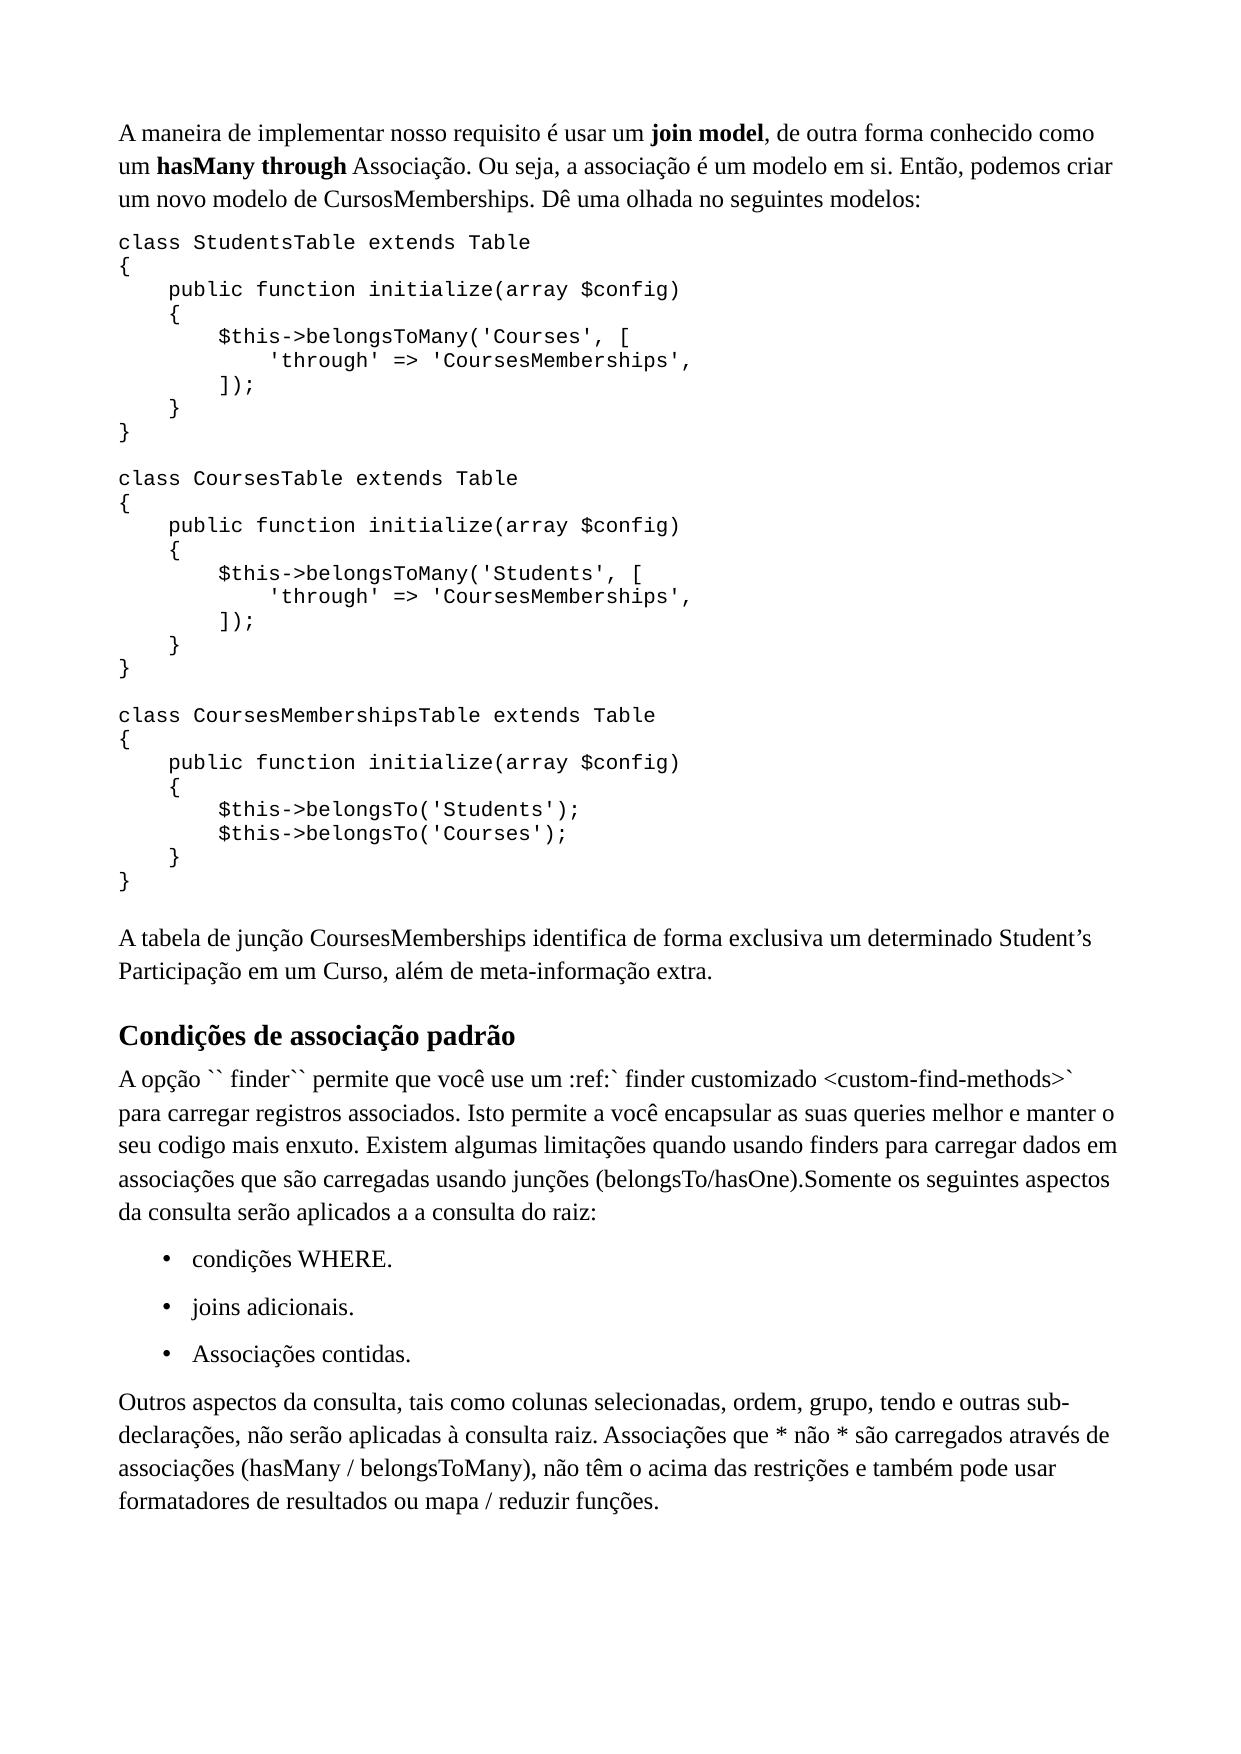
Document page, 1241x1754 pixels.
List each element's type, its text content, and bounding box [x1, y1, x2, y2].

text $this->belongsTo('Students'); [118, 799, 1122, 823]
list joins adicionais. [162, 1292, 1122, 1321]
text 'through' => 'CoursesMemberships', [118, 586, 1122, 610]
text 'through' => 'CoursesMemberships', [118, 350, 1122, 374]
text { [118, 303, 1122, 326]
text } [118, 870, 1122, 894]
text public function initialize(array $config) [118, 516, 1122, 539]
text } [118, 634, 1122, 657]
list Associações contidas. [162, 1339, 1122, 1368]
text { [118, 492, 1122, 516]
text { [118, 728, 1122, 752]
subtitle Condições de associação padrão [118, 1018, 1122, 1052]
text $this->belongsToMany('Students', [ [118, 563, 1122, 586]
text ]); [118, 610, 1122, 634]
text { [118, 255, 1122, 279]
text { [118, 776, 1122, 799]
text } [118, 397, 1122, 421]
text $this->belongsToMany('Courses', [ [118, 326, 1122, 350]
text A maneira de implementar nosso requisito é usar um join model, de outra forma conhecido como um hasMany through Associação. Ou seja, a associação é um modelo em si. Então, podemos criar um novo modelo de CursosMemberships. Dê uma olhada no seguintes modelos: [118, 118, 1122, 213]
text ]); [118, 374, 1122, 397]
text class CoursesMembershipsTable extends Table [118, 705, 1122, 728]
text Outros aspectos da consulta, tais como colunas selecionadas, ordem, grupo, tendo e outras sub-declarações, não serão aplicadas à consulta raiz. Associações que * não * são carregados através de associações (hasMany / belongsToMany), não têm o acima das restrições e também pode usar formatadores de resultados ou mapa / reduzir funções. [118, 1387, 1122, 1515]
text } [118, 421, 1122, 444]
text class StudentsTable extends Table [118, 232, 1122, 255]
text A tabela de junção CoursesMemberships identifica de forma exclusiva um determinado Student’s Participação em um Curso, além de meta-informação extra. [118, 923, 1122, 985]
list condições WHERE. [162, 1244, 1122, 1273]
text public function initialize(array $config) [118, 279, 1122, 303]
text } [118, 657, 1122, 681]
text $this->belongsTo('Courses'); [118, 823, 1122, 847]
text } [118, 847, 1122, 870]
text { [118, 539, 1122, 563]
text public function initialize(array $config) [118, 752, 1122, 776]
text class CoursesTable extends Table [118, 468, 1122, 492]
text A opção `` finder`` permite que você use um :ref:` finder customizado <custom-find-methods>` para carregar registros associados. Isto permite a você encapsular as suas queries melhor e manter o seu codigo mais enxuto. Existem algumas limitações quando usando finders para carregar dados em associações que são carregadas usando junções (belongsTo/hasOne).Somente os seguintes aspectos da consulta serão aplicados a a consulta do raiz: [118, 1064, 1122, 1225]
